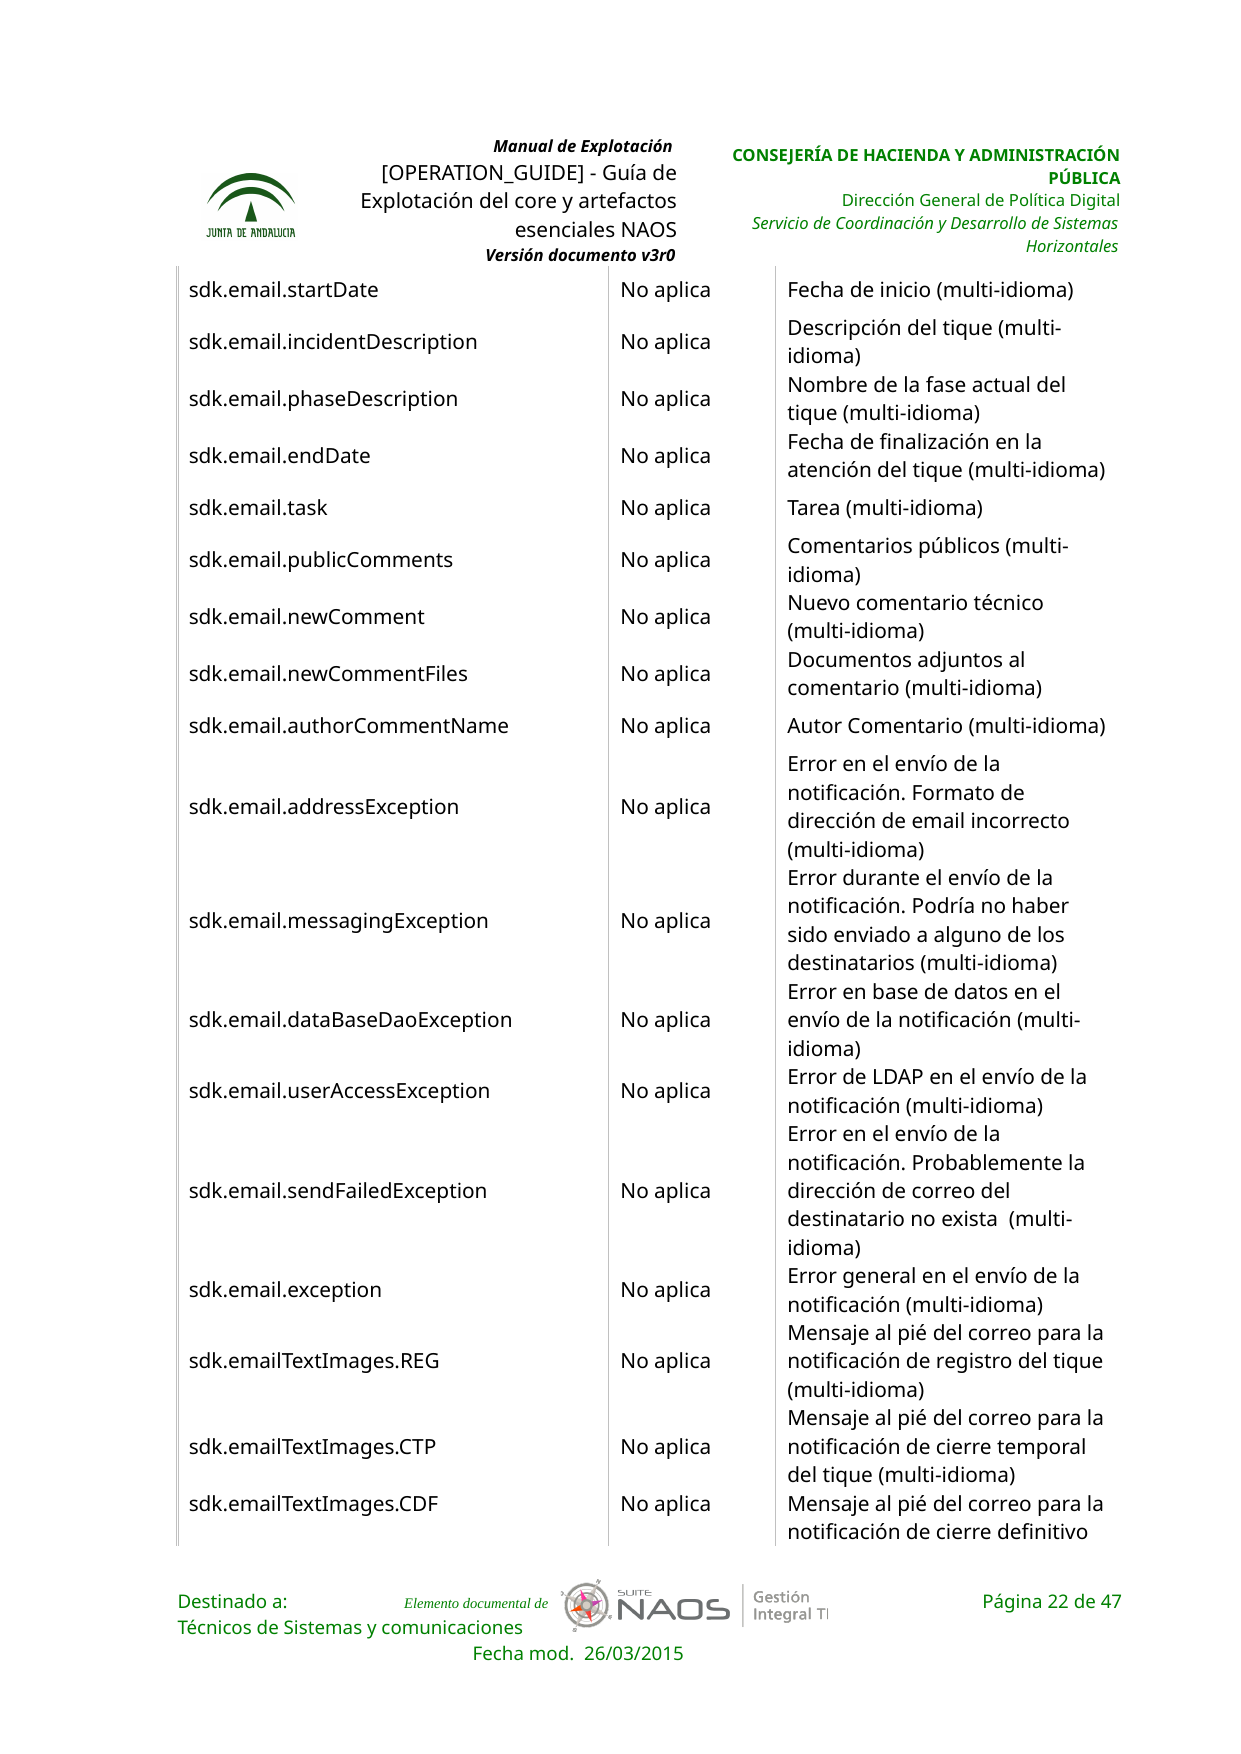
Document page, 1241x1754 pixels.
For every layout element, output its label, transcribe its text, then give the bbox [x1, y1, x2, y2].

table_cell Mensaje al pié del correo para la notificación de cierre definitivo [776, 1489, 1122, 1546]
table_cell sdk.email.incidentDescription [179, 313, 608, 370]
table_cell sdk.email.dataBaseDaoException [179, 977, 608, 1062]
table_cell sdk.email.exception [179, 1261, 608, 1318]
table_cell Error en el envío de la notificación. Probablemente la dirección de correo del destinatario no exista (multi-idioma) [776, 1119, 1122, 1261]
table_cell Nombre de la fase actual del tique (multi-idioma) [776, 370, 1122, 427]
table_cell No aplica [609, 588, 775, 645]
table_cell Documentos adjuntos al comentario (multi-idioma) [776, 645, 1122, 702]
table_cell Nuevo comentario técnico (multi-idioma) [776, 588, 1122, 645]
table_cell Error de LDAP en el envío de la notificación (multi-idioma) [776, 1062, 1122, 1119]
table_cell sdk.email.endDate [179, 427, 608, 484]
table_cell sdk.email.addressException [179, 750, 608, 863]
table_cell Error durante el envío de la notificación. Podría no haber sido enviado a alguno de los destinatarios (multi-idioma) [776, 863, 1122, 977]
table_cell sdk.email.phaseDescription [179, 370, 608, 427]
table_cell No aplica [609, 863, 775, 977]
table_cell sdk.email.publicComments [179, 531, 608, 588]
table_cell No aplica [609, 266, 775, 313]
table_cell sdk.emailTextImages.CDF [179, 1489, 608, 1546]
table_cell Error en base de datos en el envío de la notificación (multi-idioma) [776, 977, 1122, 1062]
table_cell Mensaje al pié del correo para la notificación de cierre temporal del tique (multi-idioma) [776, 1404, 1122, 1489]
table_cell No aplica [609, 1062, 775, 1119]
table_cell No aplica [609, 1404, 775, 1489]
table_cell No aplica [609, 1119, 775, 1261]
table_cell sdk.emailTextImages.CTP [179, 1404, 608, 1489]
table_cell sdk.email.messagingException [179, 863, 608, 977]
table_cell Tarea (multi-idioma) [776, 484, 1122, 531]
table_cell No aplica [609, 977, 775, 1062]
table_cell No aplica [609, 370, 775, 427]
table_cell Descripción del tique (multi-idioma) [776, 313, 1122, 370]
table_cell sdk.emailTextImages.REG [179, 1318, 608, 1403]
picture [201, 173, 298, 241]
table_cell No aplica [609, 1318, 775, 1403]
table_cell sdk.email.startDate [179, 266, 608, 313]
table_cell Comentarios públicos (multi-idioma) [776, 531, 1122, 588]
table_cell No aplica [609, 1489, 775, 1546]
table_cell Fecha de inicio (multi-idioma) [776, 266, 1122, 313]
table_cell Mensaje al pié del correo para la notificación de registro del tique (multi-idioma) [776, 1318, 1122, 1403]
table_cell sdk.email.sendFailedException [179, 1119, 608, 1261]
table_cell Error en el envío de la notificación. Formato de dirección de email incorrecto (multi-idioma) [776, 750, 1122, 863]
picture [560, 1579, 829, 1632]
table_cell Autor Comentario (multi-idioma) [776, 702, 1122, 749]
table_cell sdk.email.newComment [179, 588, 608, 645]
table_cell No aplica [609, 531, 775, 588]
table_cell No aplica [609, 702, 775, 749]
table_cell sdk.email.newCommentFiles [179, 645, 608, 702]
table_cell No aplica [609, 1261, 775, 1318]
table_cell sdk.email.userAccessException [179, 1062, 608, 1119]
table_cell No aplica [609, 750, 775, 863]
table_cell Fecha de finalización en la atención del tique (multi-idioma) [776, 427, 1122, 484]
table_cell No aplica [609, 484, 775, 531]
table_cell Error general en el envío de la notificación (multi-idioma) [776, 1261, 1122, 1318]
table_cell No aplica [609, 645, 775, 702]
table_cell sdk.email.task [179, 484, 608, 531]
table_cell sdk.email.authorCommentName [179, 702, 608, 749]
table_cell No aplica [609, 427, 775, 484]
table_cell No aplica [609, 313, 775, 370]
